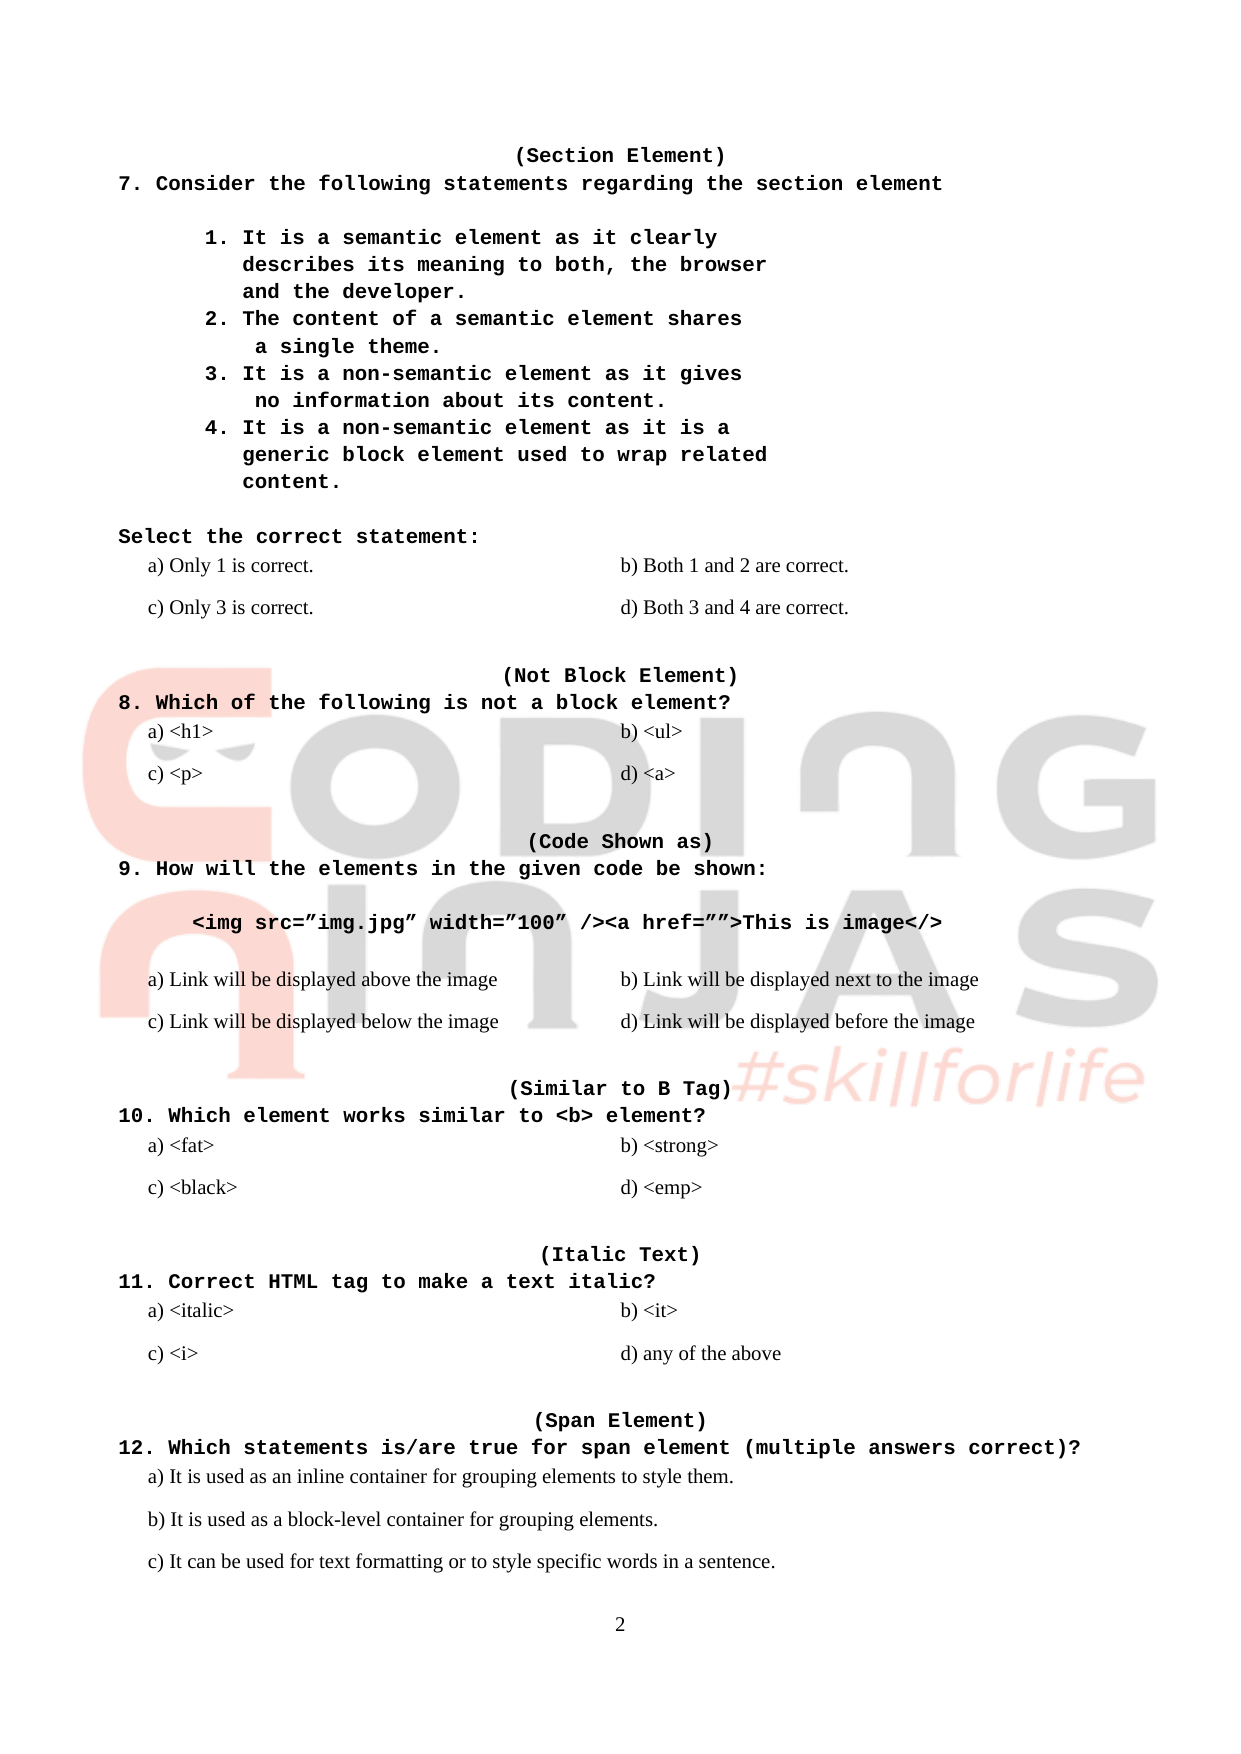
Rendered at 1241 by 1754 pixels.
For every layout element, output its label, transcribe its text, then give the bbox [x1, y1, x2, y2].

text content. [192, 472, 1122, 495]
text and the developer. [192, 281, 1122, 305]
text (Section Element) [118, 145, 1122, 169]
text 7. Consider the following statements regarding the section element [118, 172, 1122, 196]
text Select the correct statement: [118, 526, 1122, 549]
text a) <fat> b) <strong> [148, 1132, 1122, 1157]
text 9. How will the elements in the given code be shown: [118, 858, 1122, 881]
text no information about its content. [192, 390, 1122, 414]
text b) It is used as a block-level container for grouping elements. [148, 1507, 1122, 1531]
text a) Only 1 is correct. b) Both 1 and 2 are correct. [148, 553, 1122, 577]
text (Similar to B Tag) [118, 1078, 1122, 1102]
text <img src=”img.jpg” width=”100” /><a href=””>This is image</> [192, 912, 1122, 936]
text a) <h1> b) <ul> [148, 719, 1122, 743]
text c) <black> d) <emp> [148, 1175, 1122, 1199]
text (Code Shown as) [118, 831, 1122, 854]
text 4. It is a non-semantic element as it is a [192, 417, 1122, 441]
text c) It can be used for text formatting or to style specific words in a sentence. [148, 1549, 1122, 1573]
text a single theme. [192, 336, 1122, 359]
text a) Link will be displayed above the image b) Link will be displayed next to the image [148, 967, 1122, 991]
text c) <p> d) <a> [148, 761, 1122, 785]
text 12. Which statements is/are true for span element (multiple answers correct)? [118, 1437, 1122, 1461]
text 10. Which element works similar to <b> element? [118, 1105, 1122, 1129]
text 2. The content of a semantic element shares [192, 308, 1122, 332]
text c) Only 3 is correct. d) Both 3 and 4 are correct. [148, 595, 1122, 619]
text (Span Element) [118, 1410, 1122, 1434]
text a) It is used as an inline container for grouping elements to style them. [148, 1464, 1122, 1488]
text describes its meaning to both, the browser [192, 254, 1122, 278]
text 3. It is a non-semantic element as it gives [192, 363, 1122, 386]
text 1. It is a semantic element as it clearly [192, 227, 1122, 251]
text 11. Correct HTML tag to make a text italic? [118, 1271, 1122, 1295]
text generic block element used to wrap related [192, 444, 1122, 468]
text (Not Block Element) [118, 665, 1122, 688]
text c) <i> d) any of the above [148, 1341, 1122, 1365]
text (Italic Text) [118, 1244, 1122, 1268]
text a) <italic> b) <it> [148, 1298, 1122, 1322]
text 8. Which of the following is not a block element? [118, 692, 1122, 716]
text c) Link will be displayed below the image d) Link will be displayed before the image [148, 1009, 1122, 1033]
